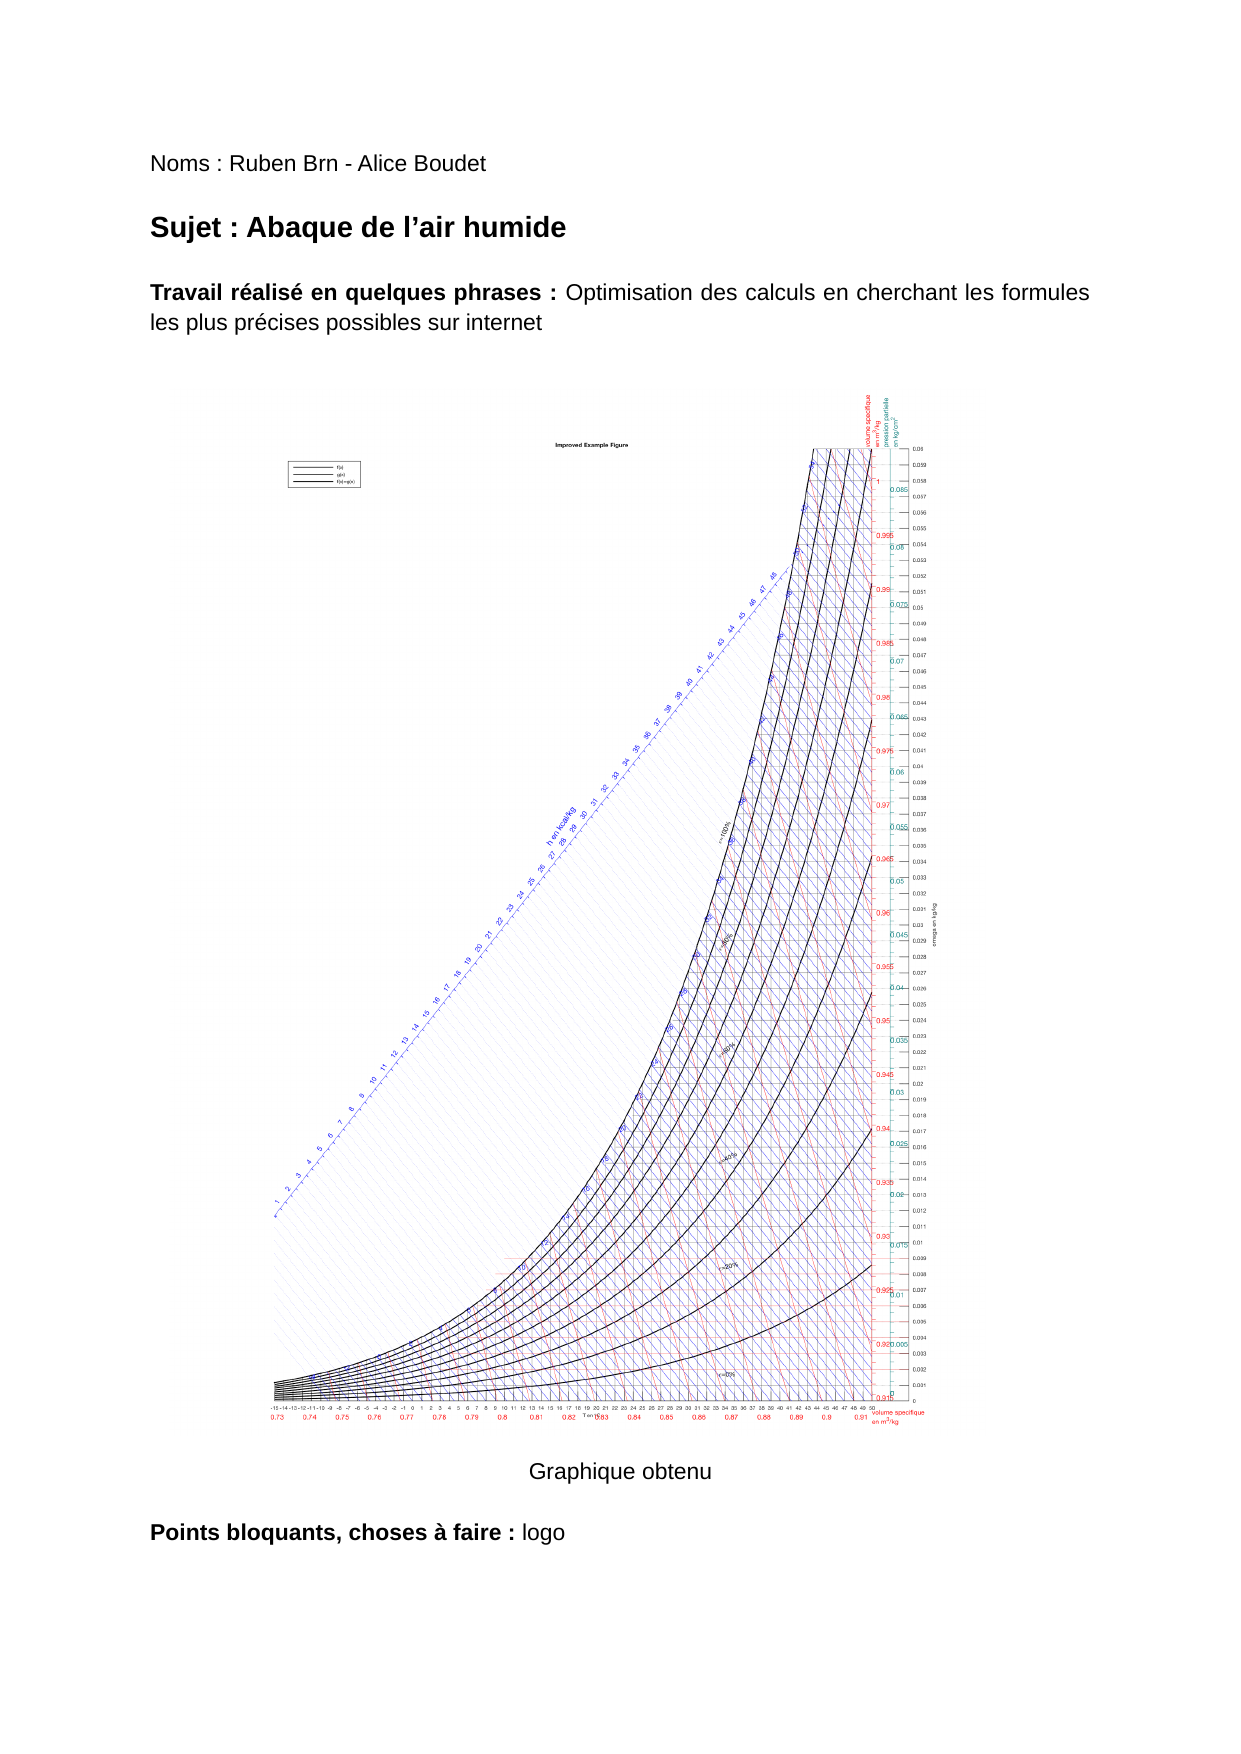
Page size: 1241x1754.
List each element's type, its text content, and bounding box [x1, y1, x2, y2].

text Points bloquants, choses à faire : logo [150, 1518, 1090, 1545]
picture [168, 388, 986, 1436]
text Noms : Ruben Brn - Alice Boudet [150, 150, 1090, 176]
text Sujet : Abaque de l’air humide [150, 210, 1090, 244]
text Graphique obtenu [150, 1458, 1090, 1484]
text Travail réalisé en quelques phrases : Optimisation des calculs en cherchant les formules les plus précises possibles sur internet [150, 279, 1090, 336]
